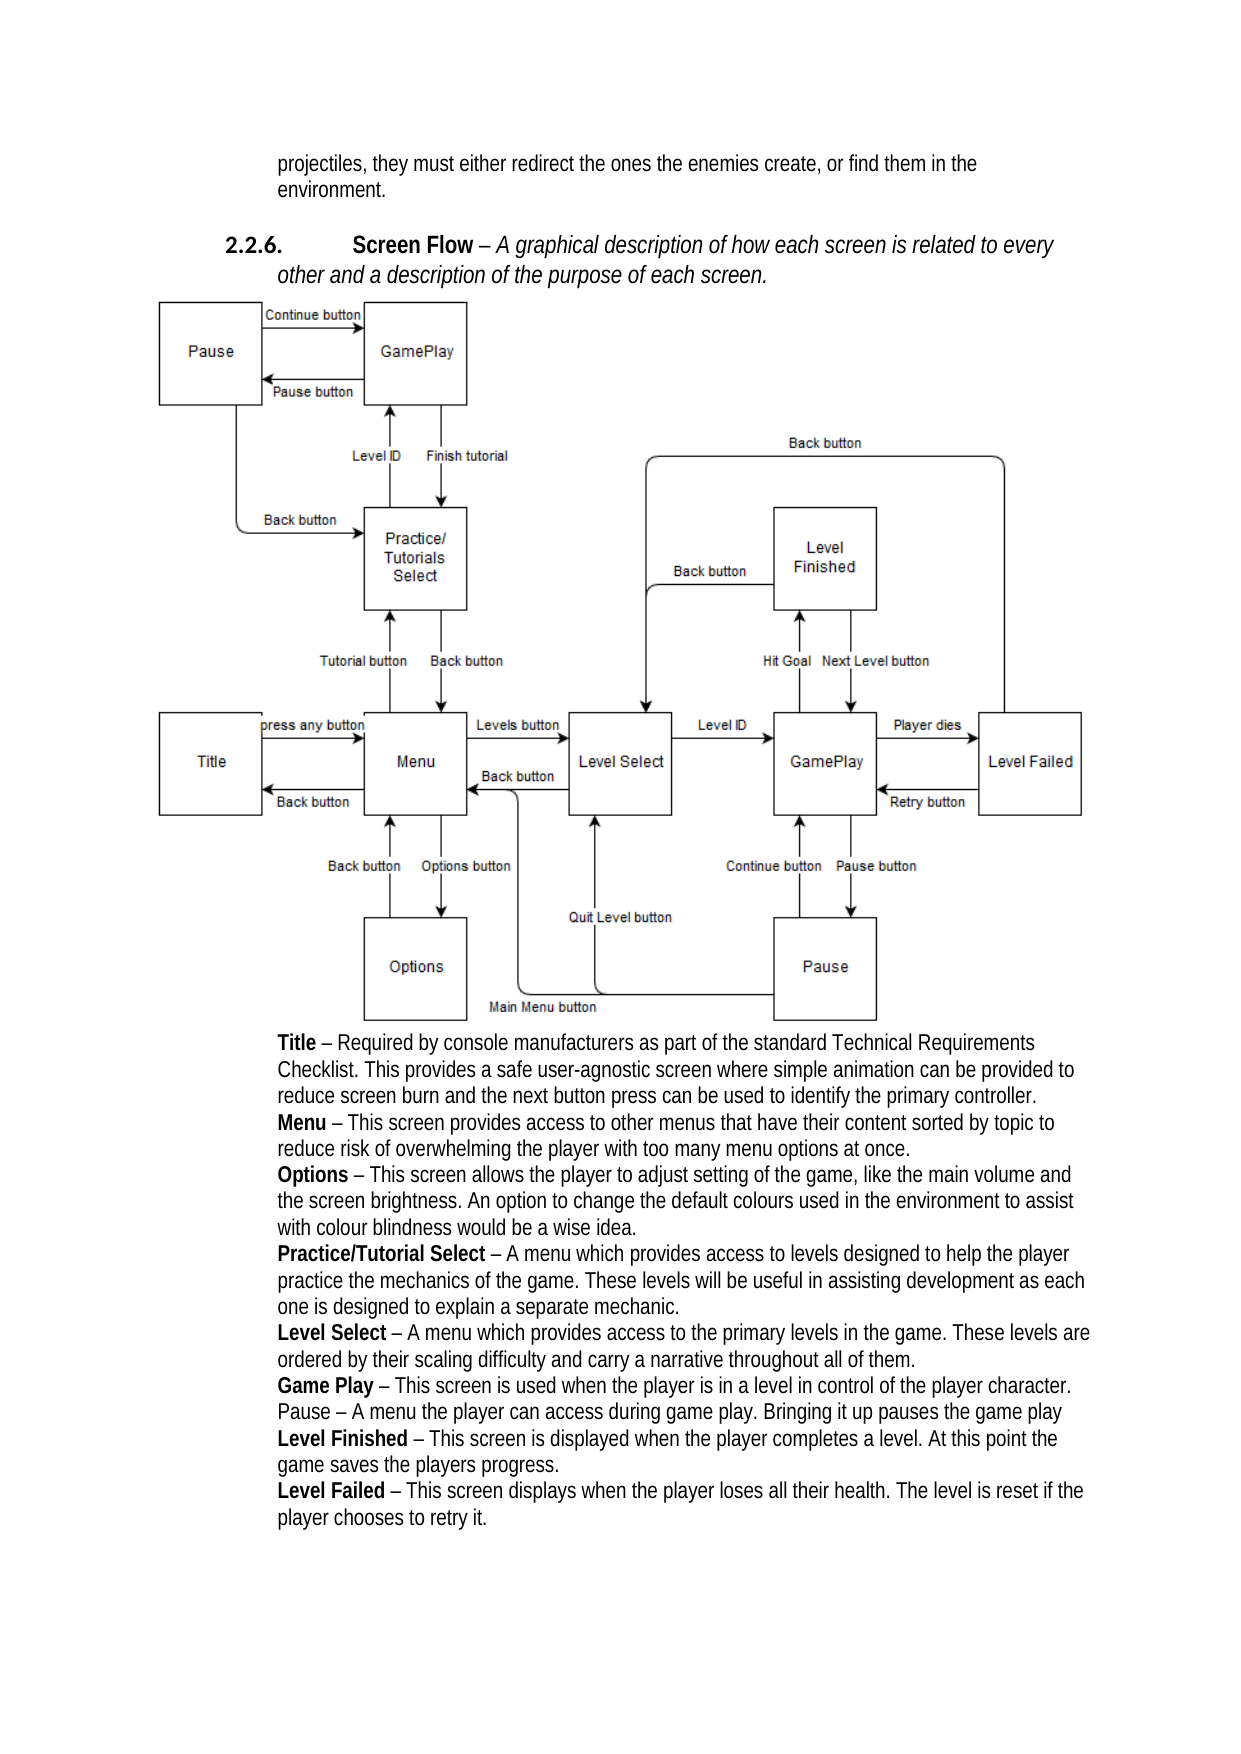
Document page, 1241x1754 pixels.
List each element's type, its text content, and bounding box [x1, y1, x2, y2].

text Game Play – This screen is used when the player is in a level in control of the player character. [277, 1372, 1090, 1398]
list Screen Flow – A graphical description of how each screen is related to every other and a description of the purpose of each screen. [225, 229, 1090, 288]
text Menu – This screen provides access to other menus that have their content sorted by topic to reduce risk of overwhelming the player with too many menu options at once. [277, 1108, 1090, 1161]
text Title – Required by console manufacturers as part of the standard Technical Requirements Checklist. This provides a safe user-agnostic screen where simple animation can be provided to reduce screen burn and the next button press can be used to identify the primary controller. [277, 1030, 1090, 1108]
text projectiles, they must either redirect the ones the enemies create, or find them in the environment. [277, 150, 1090, 203]
text Level Select – A menu which provides access to the primary levels in the game. These levels are ordered by their scaling difficulty and carry a narrative throughout all of them. [277, 1319, 1090, 1372]
text Pause – A menu the player can access during game play. Bringing it up pauses the game play [277, 1398, 1090, 1425]
text Level Failed – This screen displays when the player loses all their health. The level is reset if the player chooses to retry it. [277, 1477, 1090, 1530]
text Practice/Tutorial Select – A menu which provides access to levels designed to help the player practice the mechanics of the game. These levels will be useful in assisting development as each one is designed to explain a separate mechanic. [277, 1240, 1090, 1319]
text Level Finished – This screen is displayed when the player completes a level. At this point the game saves the players progress. [277, 1425, 1090, 1477]
text Options – This screen allows the player to adjust setting of the game, like the main volume and the screen brightness. An option to change the default colours used in the environment to assist with colour blindness would be a wise idea. [277, 1161, 1090, 1240]
